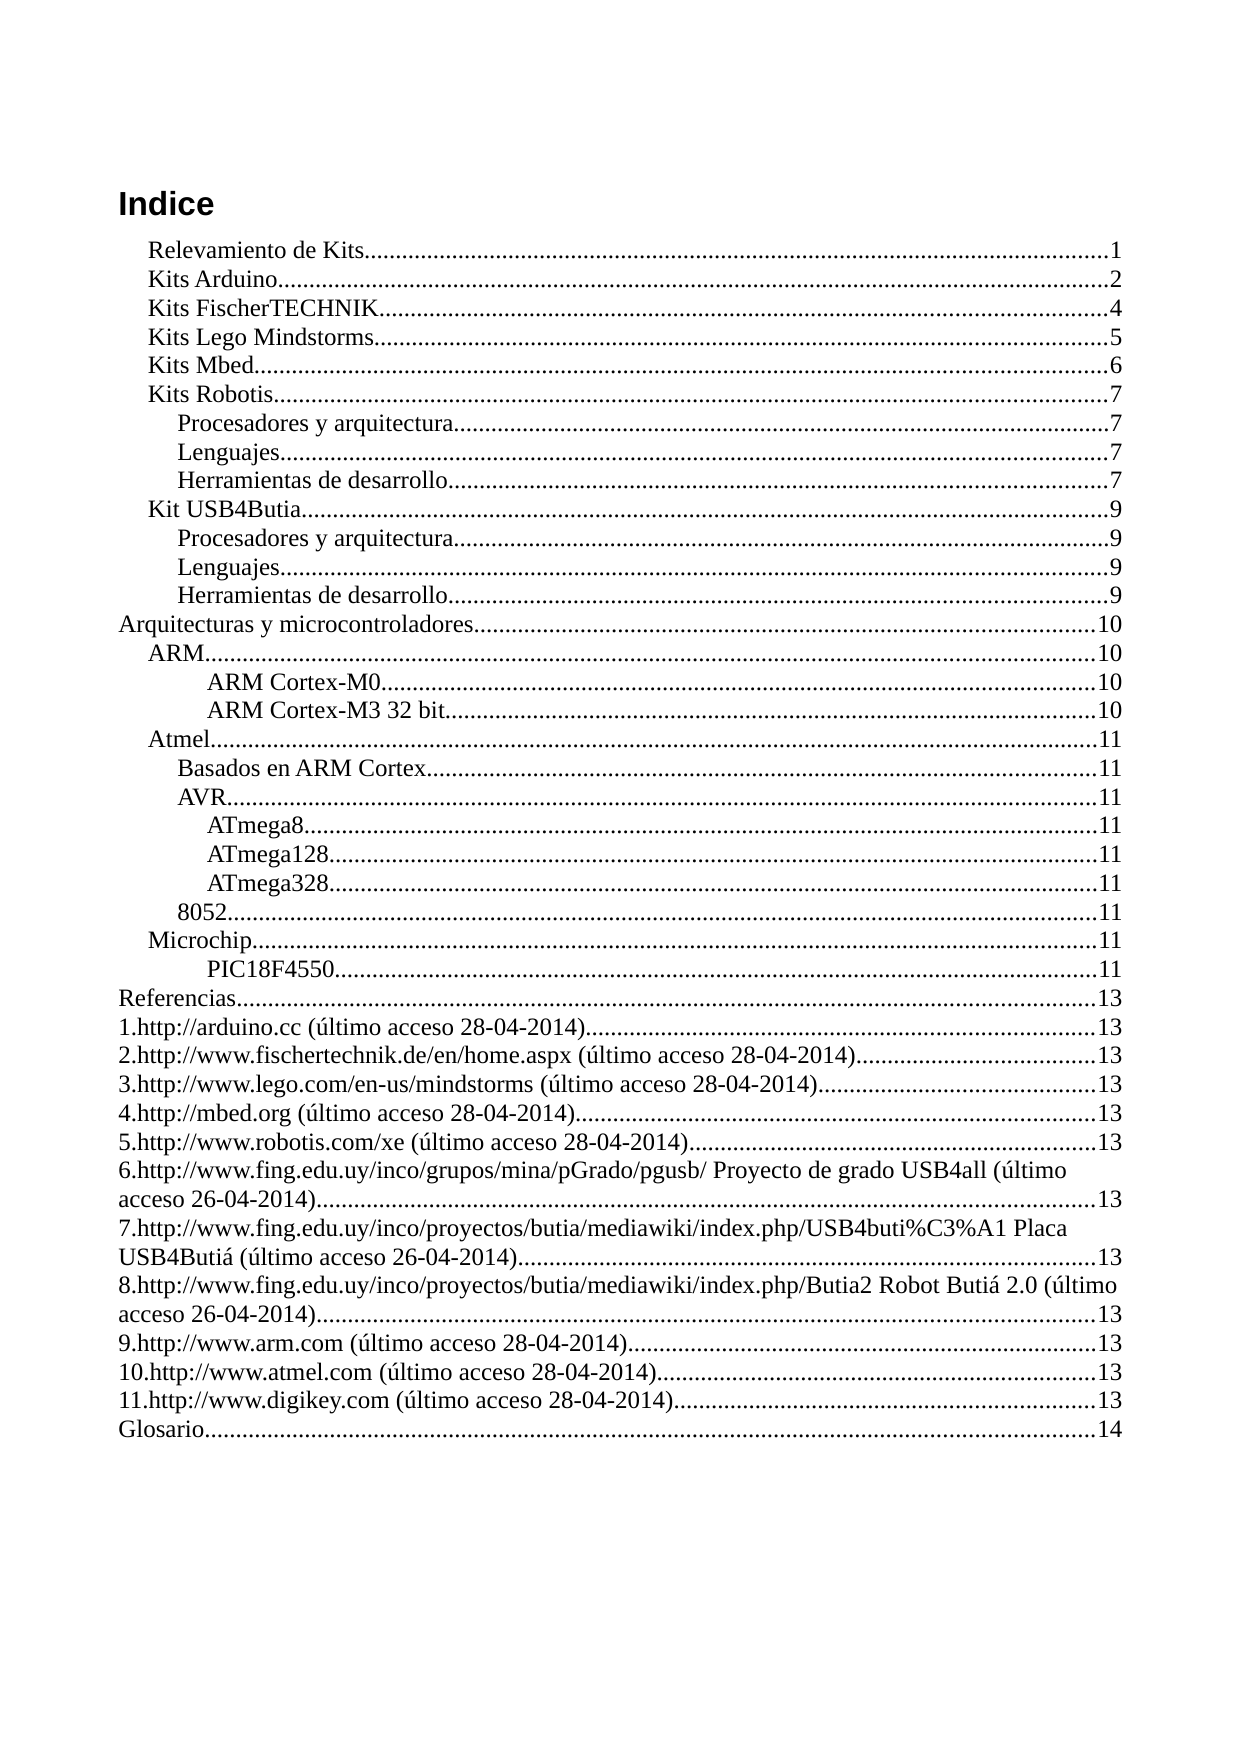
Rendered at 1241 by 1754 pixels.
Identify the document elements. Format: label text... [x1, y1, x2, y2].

text Procesadores y arquitectura 9 [177, 523, 1122, 552]
text 11.http://www.digikey.com (último acceso 28-04-2014) 13 [118, 1385, 1122, 1414]
text Arquitecturas y microcontroladores 10 [118, 609, 1122, 638]
text Procesadores y arquitectura 7 [177, 408, 1122, 437]
text 3.http://www.lego.com/en-us/mindstorms (último acceso 28-04-2014) 13 [118, 1069, 1122, 1098]
text Kits Lego Mindstorms 5 [148, 322, 1122, 350]
text 8052 11 [177, 897, 1122, 925]
text PIC18F4550 11 [207, 954, 1122, 983]
text Herramientas de desarrollo 9 [177, 580, 1122, 609]
text AVR 11 [177, 782, 1122, 810]
text Glosario 14 [118, 1414, 1122, 1443]
text 9.http://www.arm.com (último acceso 28-04-2014) 13 [118, 1328, 1122, 1357]
text Kits Robotis 7 [148, 379, 1122, 408]
text ARM Cortex-M0 10 [207, 667, 1122, 695]
text 2.http://www.fischertechnik.de/en/home.aspx (último acceso 28-04-2014) 13 [118, 1040, 1122, 1069]
text ATmega8 11 [207, 810, 1122, 839]
text 1.http://arduino.cc (último acceso 28-04-2014) 13 [118, 1012, 1122, 1040]
text ATmega328 11 [207, 868, 1122, 897]
text Lenguajes 9 [177, 552, 1122, 580]
subtitle Indice [118, 184, 1122, 223]
text Lenguajes 7 [177, 437, 1122, 465]
text Relevamiento de Kits 1 [148, 235, 1122, 264]
text 7.http://www.fing.edu.uy/inco/proyectos/butia/mediawiki/index.php/USB4buti%C3%A1 Placa USB4Butiá (último acceso 26-04-2014) 13 [118, 1213, 1122, 1270]
text ARM Cortex-M3 32 bit 10 [207, 695, 1122, 724]
text Atmel 11 [148, 724, 1122, 753]
text 5.http://www.robotis.com/xe (último acceso 28-04-2014) 13 [118, 1127, 1122, 1155]
text 6.http://www.fing.edu.uy/inco/grupos/mina/pGrado/pgusb/ Proyecto de grado USB4all (último acceso 26-04-2014) 13 [118, 1155, 1122, 1213]
text Herramientas de desarrollo 7 [177, 465, 1122, 494]
text ARM 10 [148, 638, 1122, 667]
text 4.http://mbed.org (último acceso 28-04-2014) 13 [118, 1098, 1122, 1127]
text ATmega128 11 [207, 839, 1122, 868]
text Kit USB4Butia 9 [148, 494, 1122, 523]
text Referencias 13 [118, 983, 1122, 1012]
text Kits FischerTECHNIK 4 [148, 293, 1122, 322]
text 10.http://www.atmel.com (último acceso 28-04-2014) 13 [118, 1357, 1122, 1385]
text Kits Mbed 6 [148, 350, 1122, 379]
text 8.http://www.fing.edu.uy/inco/proyectos/butia/mediawiki/index.php/Butia2 Robot Butiá 2.0 (último acceso 26-04-2014) 13 [118, 1270, 1122, 1328]
text Kits Arduino 2 [148, 264, 1122, 293]
text Microchip 11 [148, 925, 1122, 954]
text Basados en ARM Cortex 11 [177, 753, 1122, 782]
